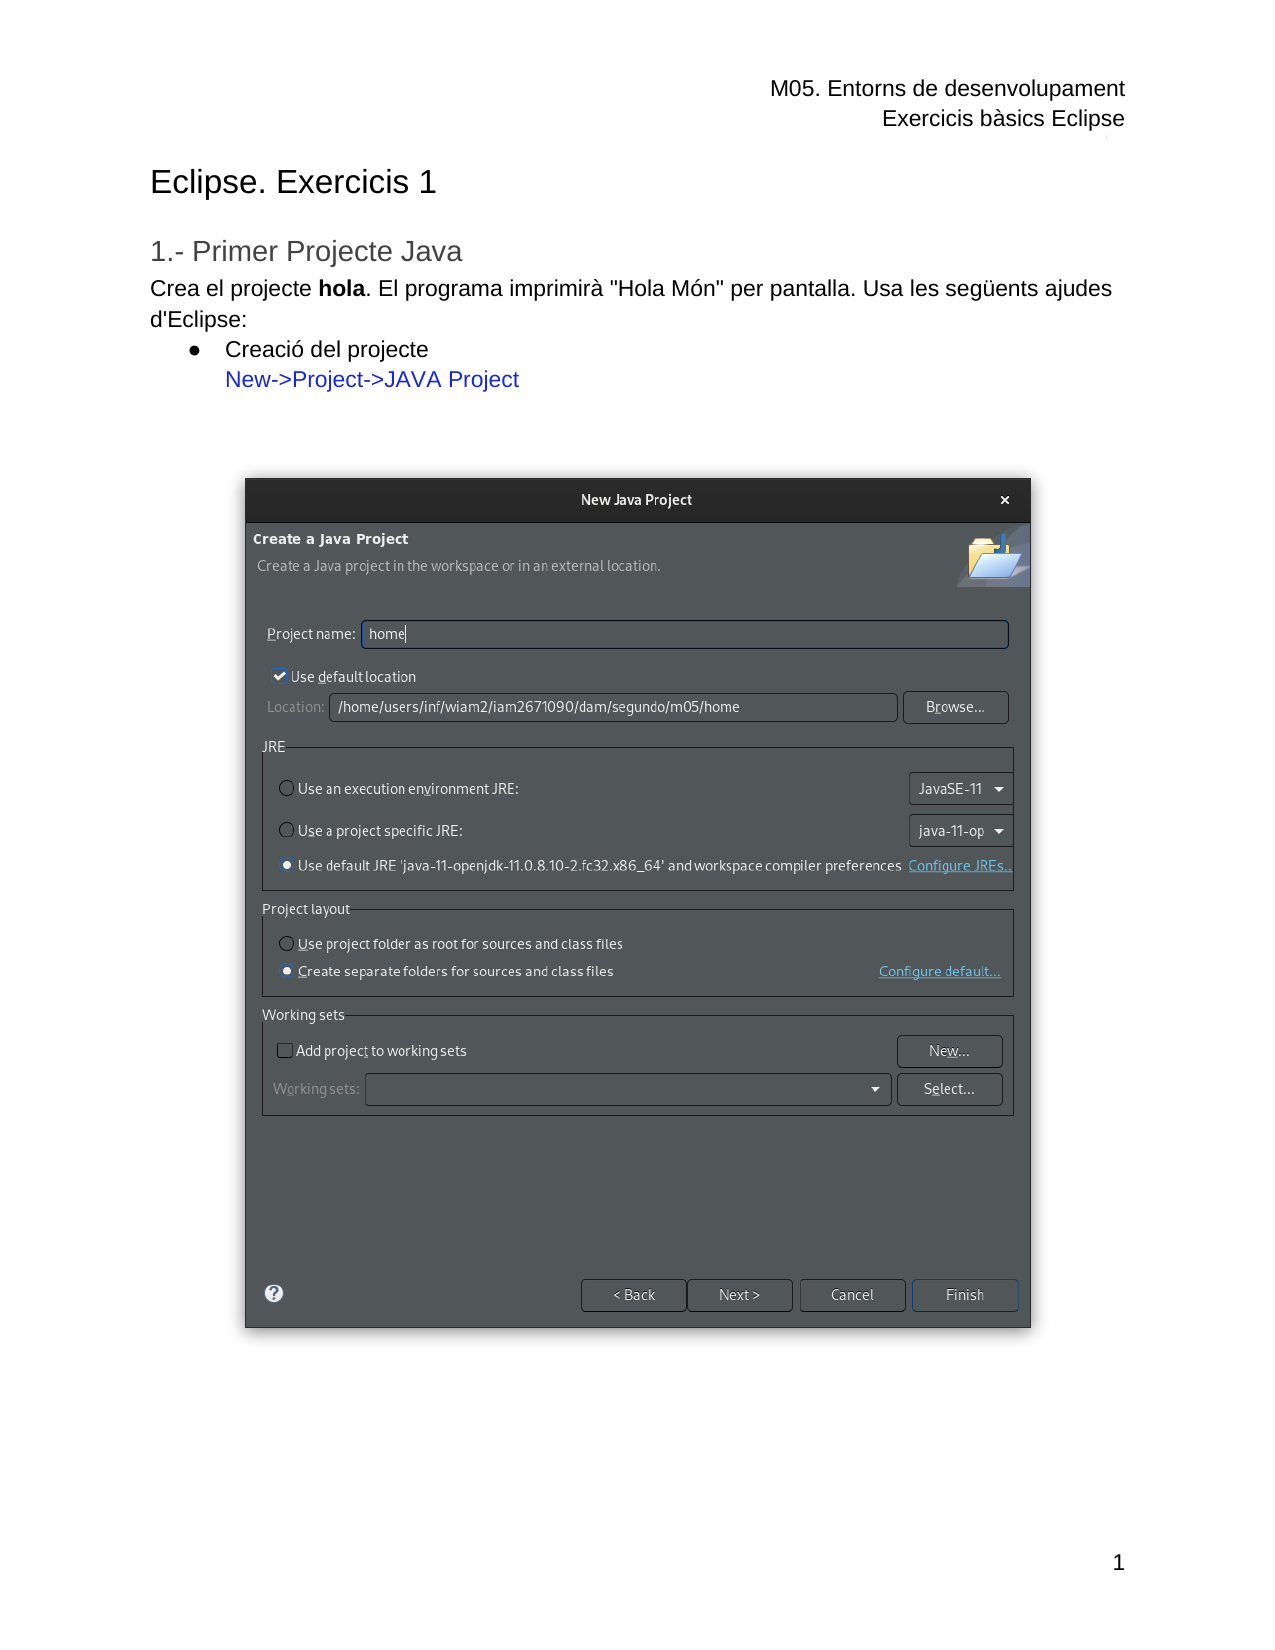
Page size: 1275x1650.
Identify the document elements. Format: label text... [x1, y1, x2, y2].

subtitle 1.- Primer Projecte Java [150, 233, 1125, 267]
picture [221, 456, 1055, 1355]
text Crea el projecte hola. El programa imprimirà "Hola Món" per pantalla. Usa les següents ajudes d'Eclipse: [150, 275, 1125, 332]
subtitle Eclipse. Exercicis 1 [150, 162, 1125, 200]
list Creació del projecte [187, 336, 1125, 362]
list New->Project->JAVA Project [187, 366, 1125, 392]
